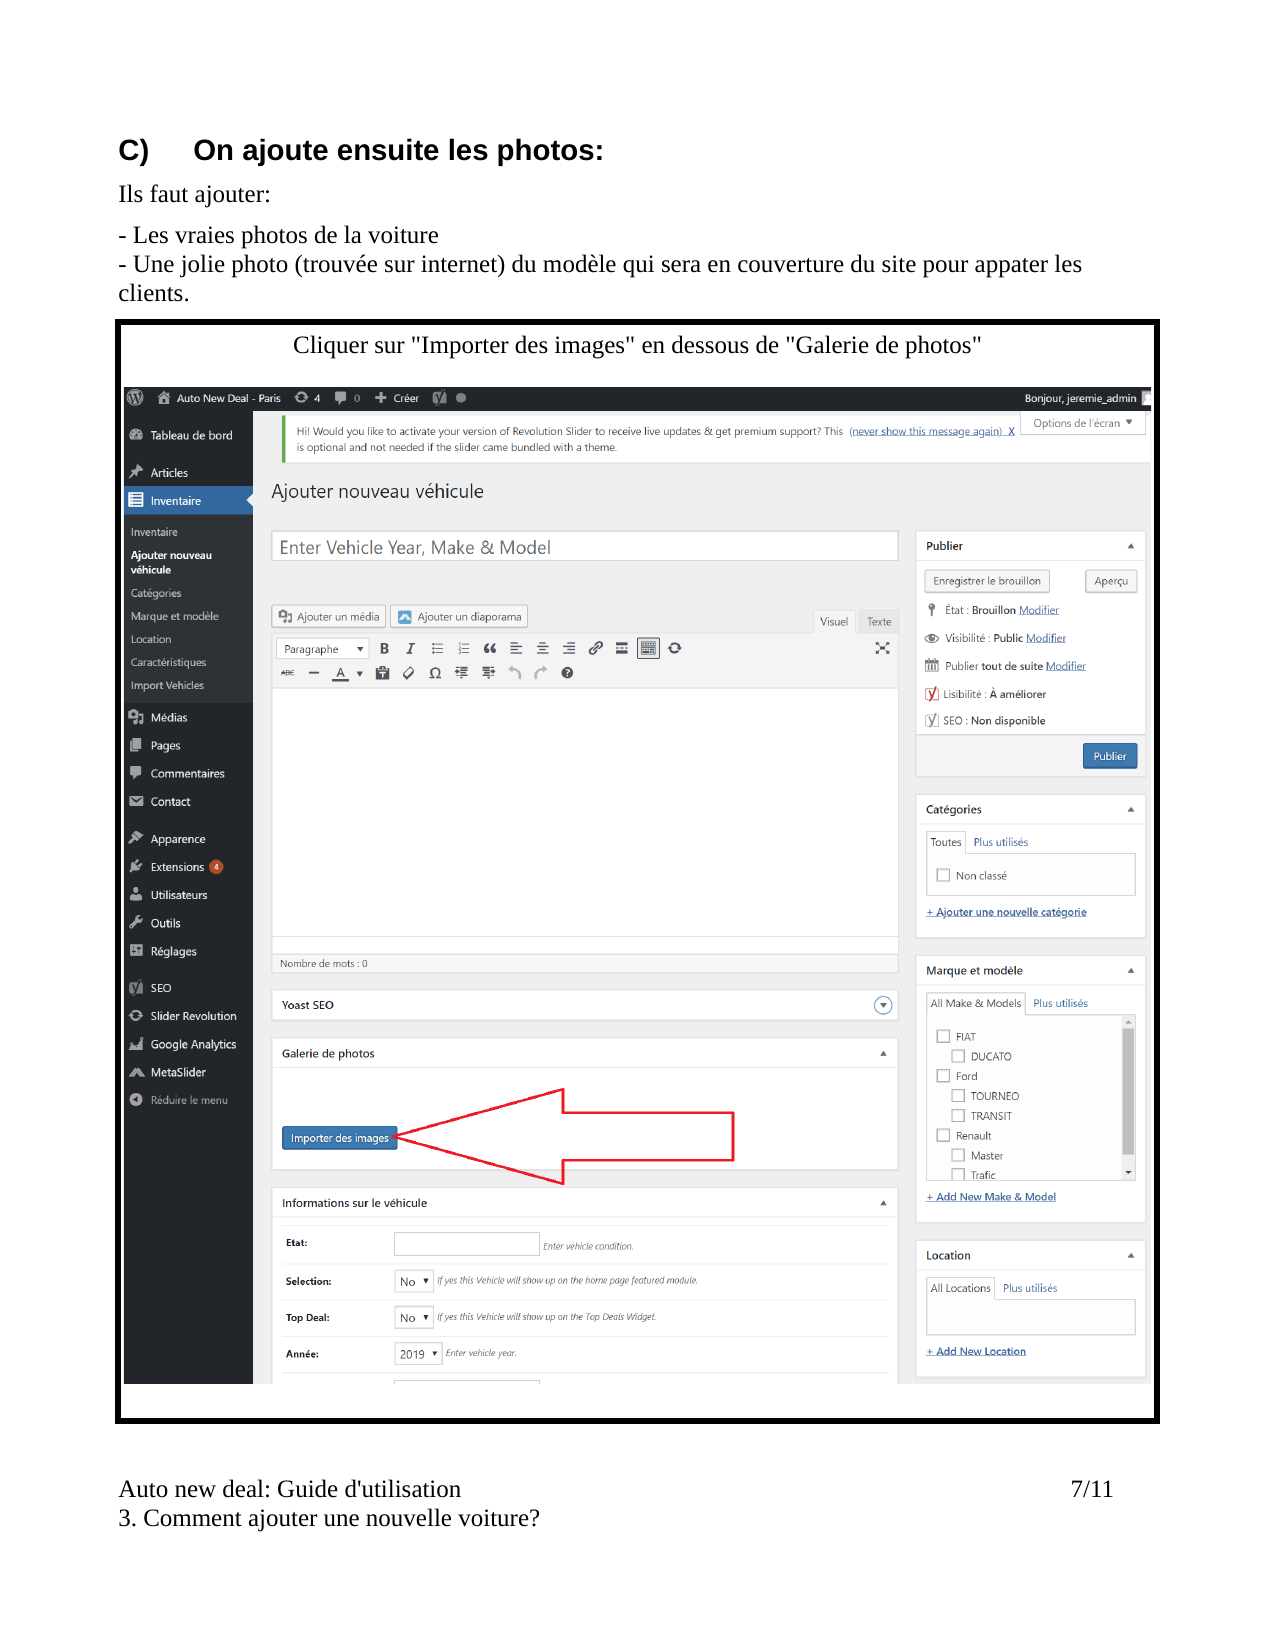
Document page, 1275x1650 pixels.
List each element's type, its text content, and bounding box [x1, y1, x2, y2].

text - Les vraies photos de la voiture - Une jolie photo (trouvée sur internet) du modèle qui sera en couverture du site pour appater les clients. [118, 220, 1157, 306]
subtitle On ajoute ensuite les photos: [118, 133, 1157, 166]
picture [123, 387, 1152, 1384]
text Ils faut ajouter: [118, 179, 1157, 208]
table_header Cliquer sur "Importer des images" en dessous de "Galerie de photos" [121, 325, 1154, 1418]
